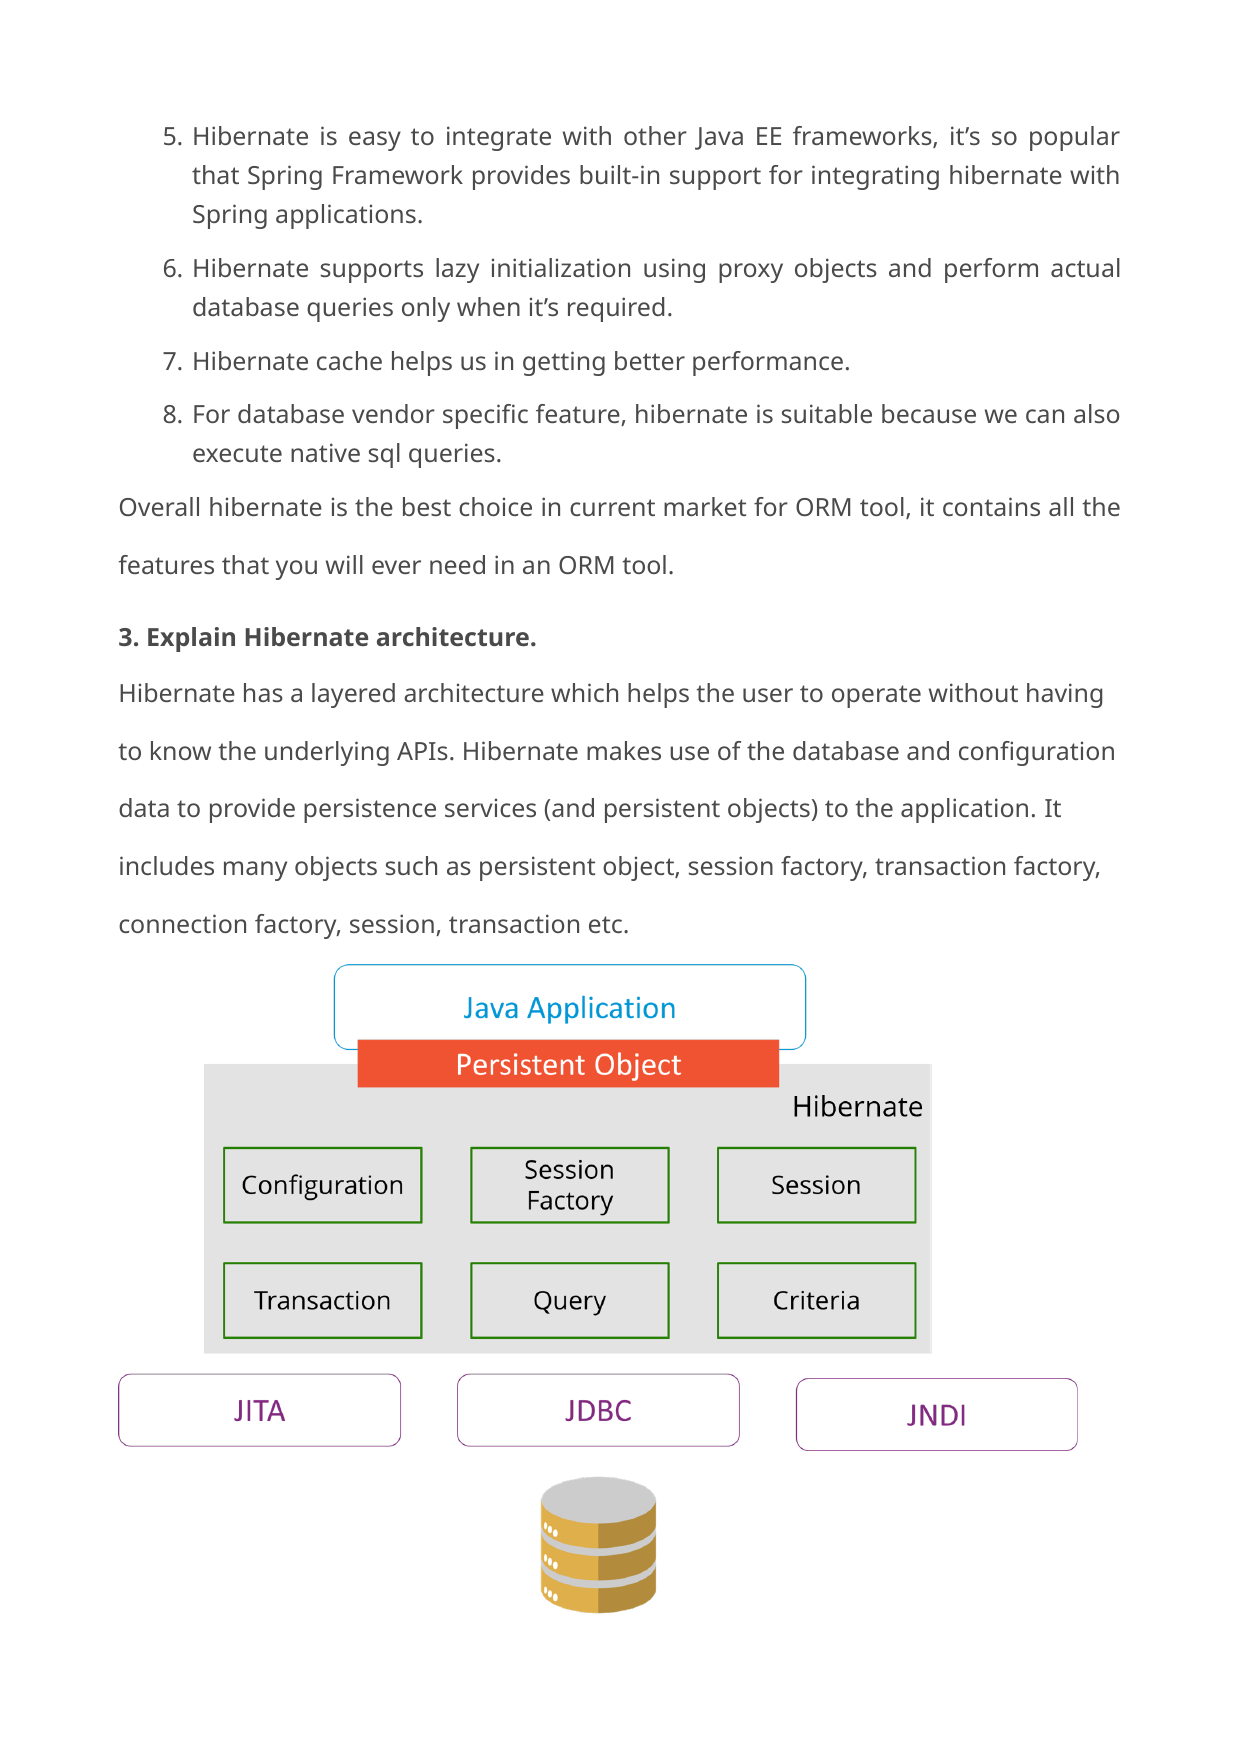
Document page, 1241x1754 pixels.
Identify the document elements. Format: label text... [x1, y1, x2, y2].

list For database vendor specific feature, hibernate is suitable because we can also execute native sql queries. [162, 397, 1122, 470]
list Hibernate is easy to integrate with other Java EE frameworks, it’s so popular that Spring Framework provides built-in support for integrating hibernate with Spring applications. [162, 118, 1122, 231]
text Hibernate has a layered architecture which helps the user to operate without having to know the underlying APIs. Hibernate makes use of the database and configuration data to provide persistence services (and persistent objects) to the application. It includes many objects such as persistent object, session factory, transaction factory, connection factory, session, transaction etc. [118, 675, 1122, 1619]
picture [118, 964, 1078, 1620]
list Hibernate cache helps us in getting better performance. [162, 343, 1122, 377]
list Hibernate supports lazy initialization using proxy objects and perform actual database queries only when it’s required. [162, 250, 1122, 323]
subtitle 3. Explain Hibernate architecture. [118, 620, 1122, 654]
text Overall hibernate is the best choice in current market for ORM tool, it contains all the features that you will ever need in an ORM tool. [118, 490, 1122, 582]
